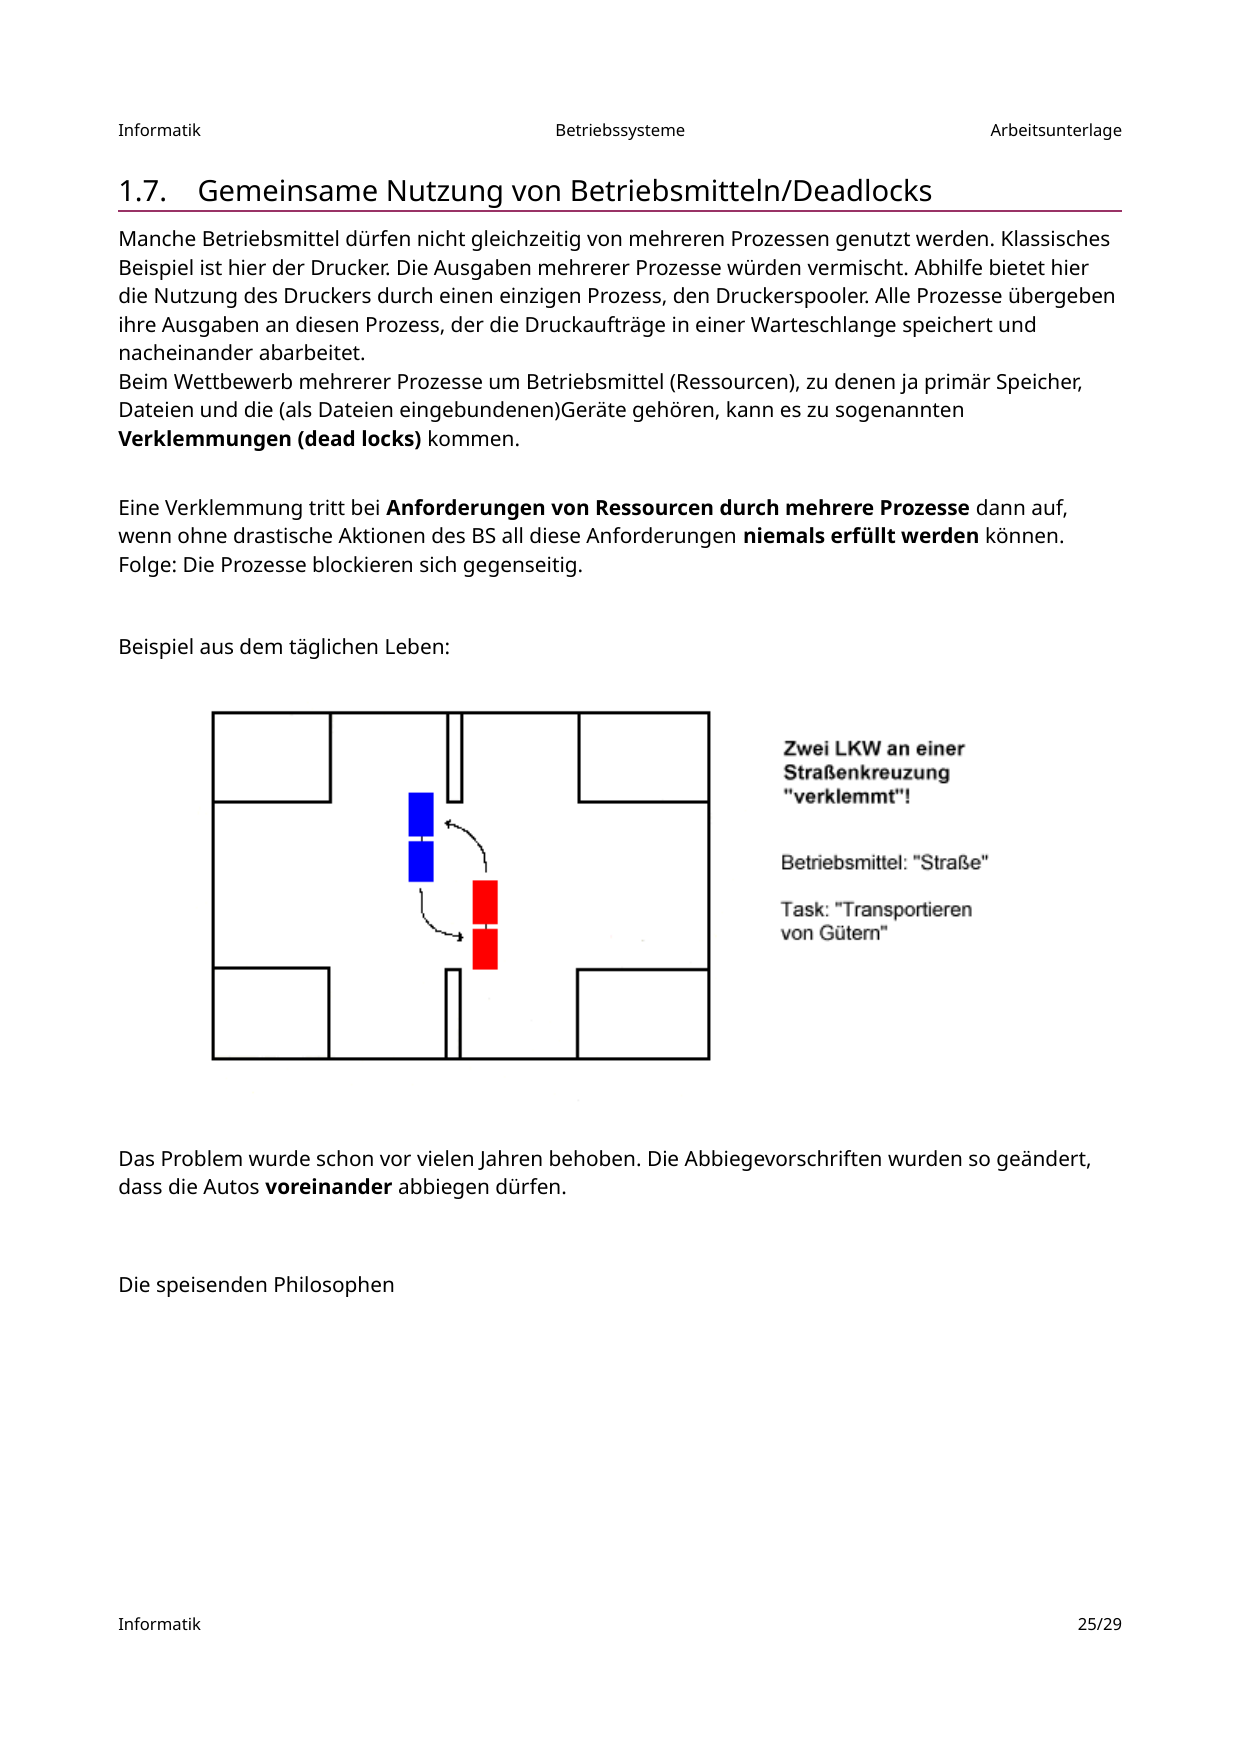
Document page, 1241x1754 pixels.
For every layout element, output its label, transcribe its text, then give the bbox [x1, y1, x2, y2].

text Manche Betriebsmittel dürfen nicht gleichzeitig von mehreren Prozessen genutzt werden. Klassisches Beispiel ist hier der Drucker. Die Ausgaben mehrerer Prozesse würden vermischt. Abhilfe bietet hier die Nutzung des Druckers durch einen einzigen Prozess, den Druckerspooler. Alle Prozesse übergeben ihre Ausgaben an diesen Prozess, der die Druckaufträge in einer Warteschlange speichert und nacheinander abarbeitet. [118, 224, 1122, 367]
text Die speisenden Philosophen [118, 1270, 1122, 1298]
text Beispiel aus dem täglichen Leben: [118, 632, 1122, 660]
subtitle Gemeinsame Nutzung von Betriebsmitteln/Deadlocks [118, 170, 1122, 210]
picture [190, 688, 1050, 1103]
text Eine Verklemmung tritt bei Anforderungen von Ressourcen durch mehrere Prozesse dann auf, wenn ohne drastische Aktionen des BS all diese Anforderungen niemals erfüllt werden können. Folge: Die Prozesse blockieren sich gegenseitig. [118, 493, 1122, 578]
text Das Problem wurde schon vor vielen Jahren behoben. Die Abbiegevorschriften wurden so geändert, dass die Autos voreinander abbiegen dürfen. [118, 1144, 1122, 1201]
text Beim Wettbewerb mehrerer Prozesse um Betriebsmittel (Ressourcen), zu denen ja primär Speicher, Dateien und die (als Dateien eingebundenen)Geräte gehören, kann es zu sogenannten Verklemmungen (dead locks) kommen. [118, 367, 1122, 481]
